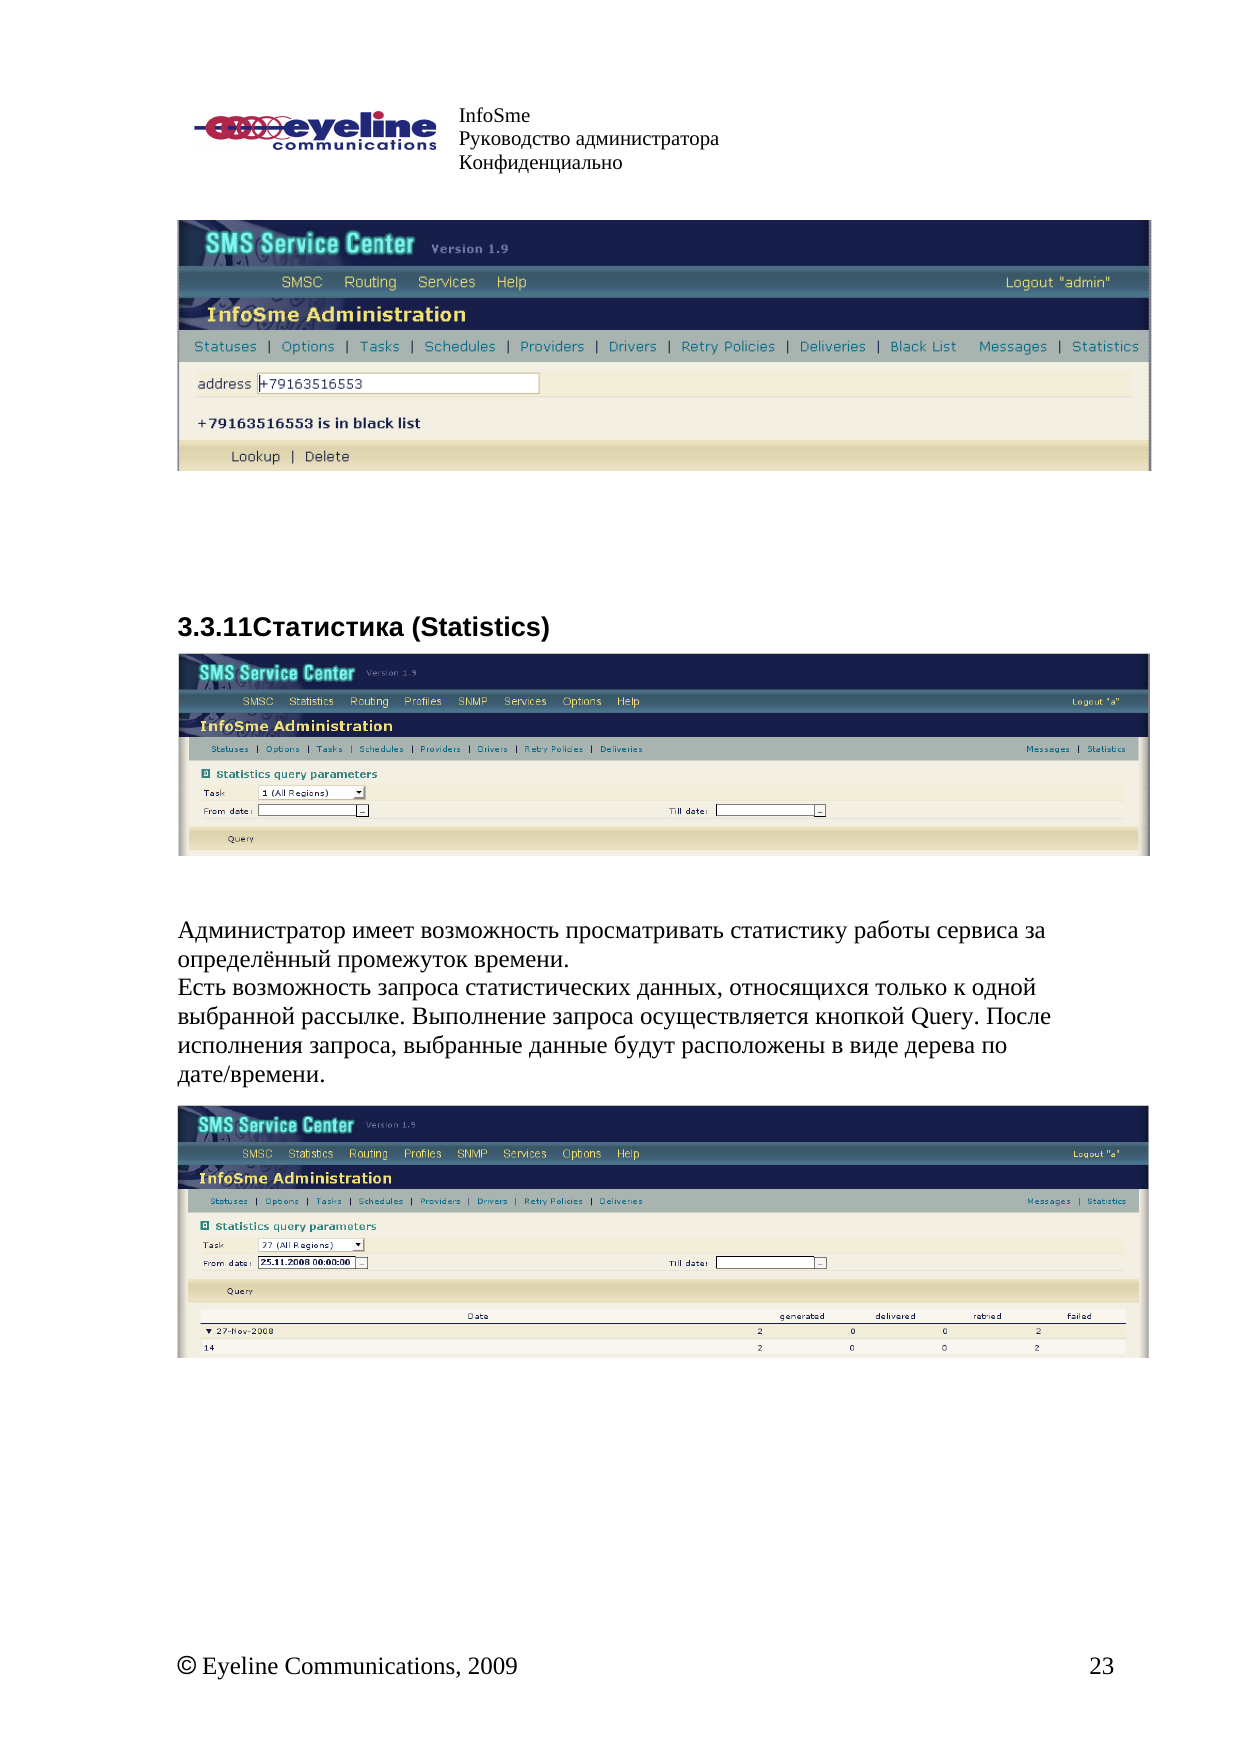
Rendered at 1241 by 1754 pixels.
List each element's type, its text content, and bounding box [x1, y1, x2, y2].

text Администратор имеет возможность просматривать статистику работы сервиса за определённый промежуток времени. [177, 915, 1152, 972]
subtitle Статистика (Statistics) [177, 611, 1152, 642]
picture [178, 653, 1150, 856]
picture [177, 220, 1152, 471]
picture [177, 1105, 1149, 1358]
picture [194, 111, 437, 150]
text Есть возможность запроса статистических данных, относящихся только к одной выбранной рассылке. Выполнение запроса осуществляется кнопкой Query. После исполнения запроса, выбранные данные будут расположены в виде дерева по дате/времени. [177, 972, 1152, 1087]
